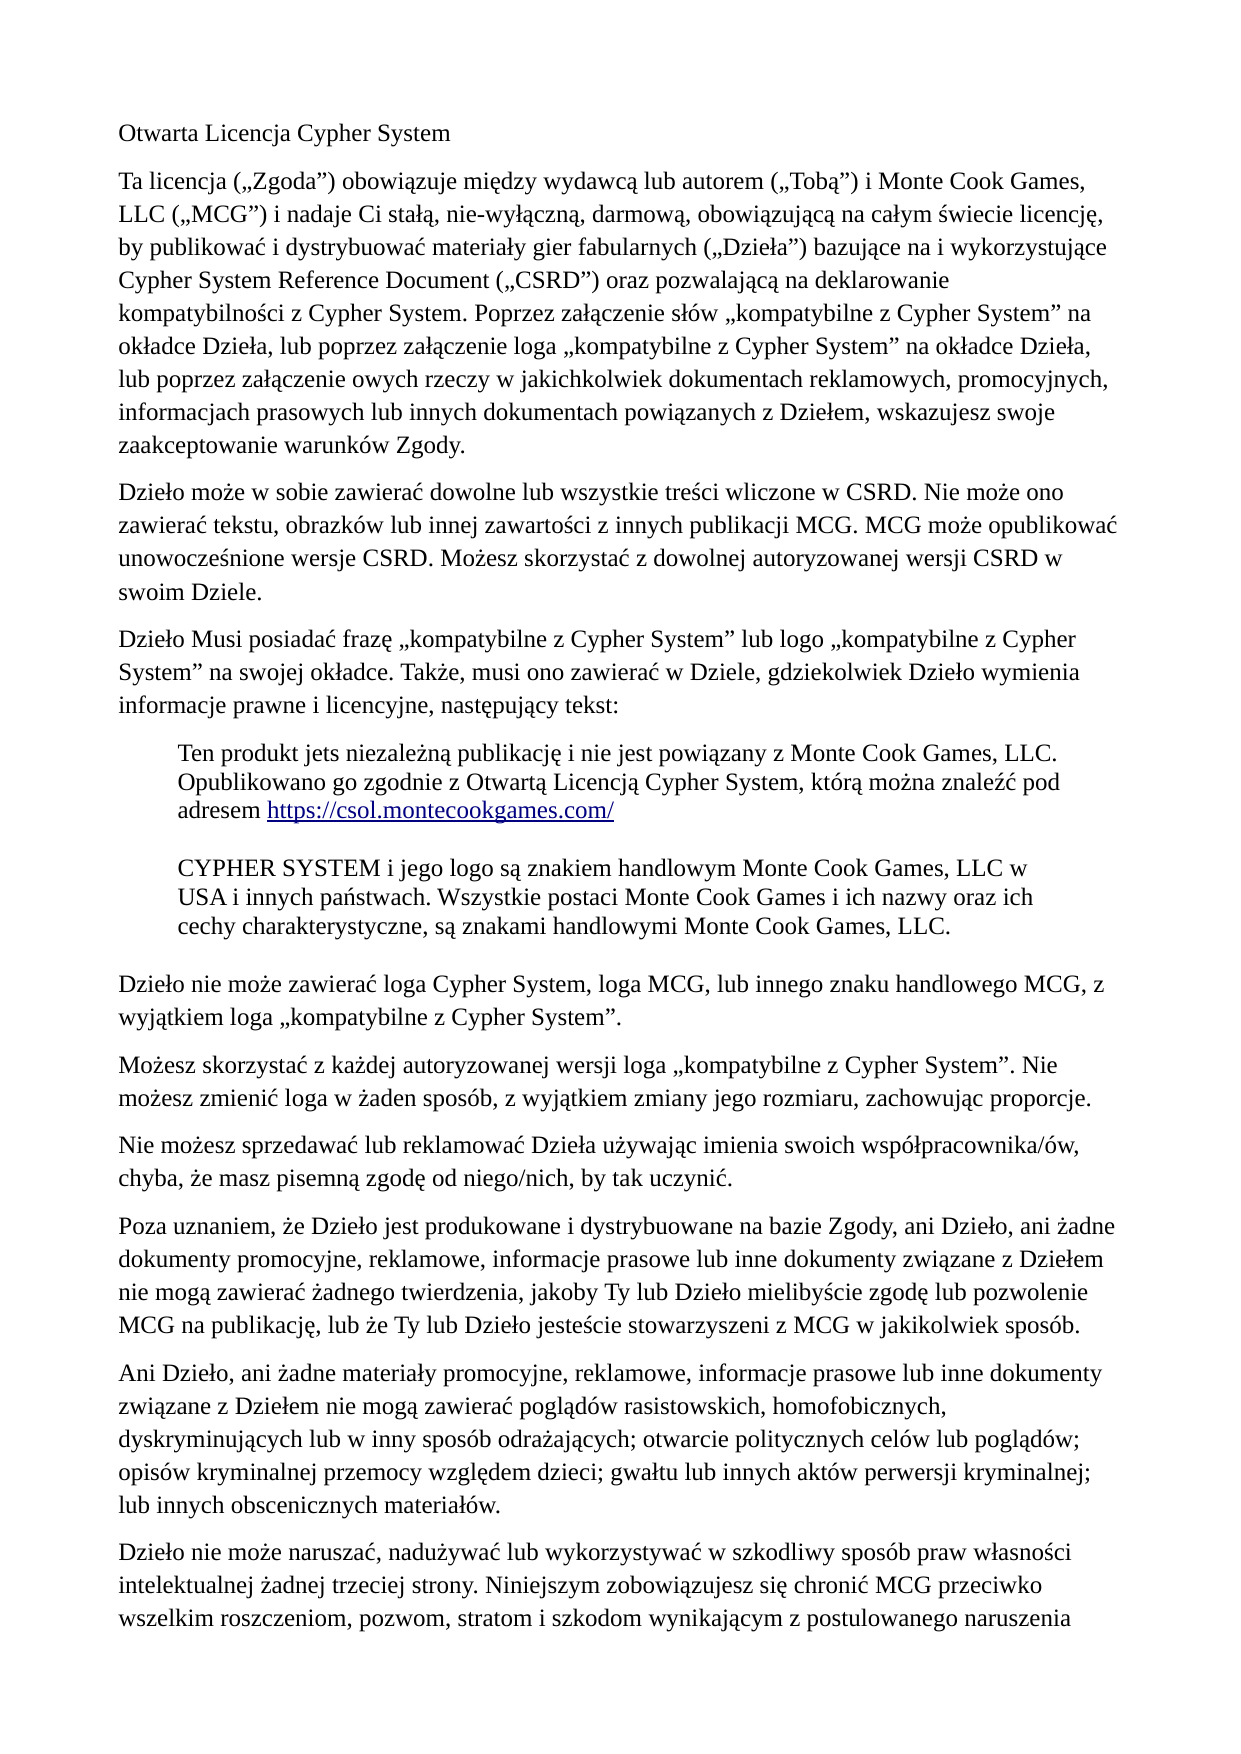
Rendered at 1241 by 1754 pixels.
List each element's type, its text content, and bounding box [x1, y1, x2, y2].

text CYPHER SYSTEM i jego logo są znakiem handlowym Monte Cook Games, LLC w USA i innych państwach. Wszystkie postaci Monte Cook Games i ich nazwy oraz ich cechy charakterystyczne, są znakami handlowymi Monte Cook Games, LLC. [177, 853, 1063, 940]
text Otwarta Licencja Cypher System [118, 118, 1122, 147]
text Możesz skorzystać z każdej autoryzowanej wersji loga „kompatybilne z Cypher System”. Nie możesz zmienić loga w żaden sposób, z wyjątkiem zmiany jego rozmiaru, zachowując proporcje. [118, 1050, 1122, 1112]
text Poza uznaniem, że Dzieło jest produkowane i dystrybuowane na bazie Zgody, ani Dzieło, ani żadne dokumenty promocyjne, reklamowe, informacje prasowe lub inne dokumenty związane z Dziełem nie mogą zawierać żadnego twierdzenia, jakoby Ty lub Dzieło mielibyście zgodę lub pozwolenie MCG na publikację, lub że Ty lub Dzieło jesteście stowarzyszeni z MCG w jakikolwiek sposób. [118, 1211, 1122, 1339]
text Dzieło nie może naruszać, nadużywać lub wykorzystywać w szkodliwy sposób praw własności intelektualnej żadnej trzeciej strony. Niniejszym zobowiązujesz się chronić MCG przeciwko wszelkim roszczeniom, pozwom, stratom i szkodom wynikającym z postulowanego naruszenia [118, 1537, 1122, 1632]
text Dzieło nie może zawierać loga Cypher System, loga MCG, lub innego znaku handlowego MCG, z wyjątkiem loga „kompatybilne z Cypher System”. [118, 969, 1122, 1031]
text Ani Dzieło, ani żadne materiały promocyjne, reklamowe, informacje prasowe lub inne dokumenty związane z Dziełem nie mogą zawierać poglądów rasistowskich, homofobicznych, dyskryminujących lub w inny sposób odrażających; otwarcie politycznych celów lub poglądów; opisów kryminalnej przemocy względem dzieci; gwałtu lub innych aktów perwersji kryminalnej; lub innych obscenicznych materiałów. [118, 1358, 1122, 1519]
text Dzieło Musi posiadać frazę „kompatybilne z Cypher System” lub logo „kompatybilne z Cypher System” na swojej okładce. Także, musi ono zawierać w Dziele, gdziekolwiek Dzieło wymienia informacje prawne i licencyjne, następujący tekst: [118, 624, 1122, 719]
text Ten produkt jets niezależną publikację i nie jest powiązany z Monte Cook Games, LLC. Opublikowano go zgodnie z Otwartą Licencją Cypher System, którą można znaleźć pod adresem https://csol.montecookgames.com/ [177, 738, 1063, 824]
text Ta licencja („Zgoda”) obowiązuje między wydawcą lub autorem („Tobą”) i Monte Cook Games, LLC („MCG”) i nadaje Ci stałą, nie-wyłączną, darmową, obowiązującą na całym świecie licencję, by publikować i dystrybuować materiały gier fabularnych („Dzieła”) bazujące na i wykorzystujące Cypher System Reference Document („CSRD”) oraz pozwalającą na deklarowanie kompatybilności z Cypher System. Poprzez załączenie słów „kompatybilne z Cypher System” na okładce Dzieła, lub poprzez załączenie loga „kompatybilne z Cypher System” na okładce Dzieła, lub poprzez załączenie owych rzeczy w jakichkolwiek dokumentach reklamowych, promocyjnych, informacjach prasowych lub innych dokumentach powiązanych z Dziełem, wskazujesz swoje zaakceptowanie warunków Zgody. [118, 166, 1122, 459]
text Nie możesz sprzedawać lub reklamować Dzieła używając imienia swoich współpracownika/ów, chyba, że masz pisemną zgodę od niego/nich, by tak uczynić. [118, 1131, 1122, 1192]
text Dzieło może w sobie zawierać dowolne lub wszystkie treści wliczone w CSRD. Nie może ono zawierać tekstu, obrazków lub innej zawartości z innych publikacji MCG. MCG może opublikować unowocześnione wersje CSRD. Możesz skorzystać z dowolnej autoryzowanej wersji CSRD w swoim Dziele. [118, 477, 1122, 605]
